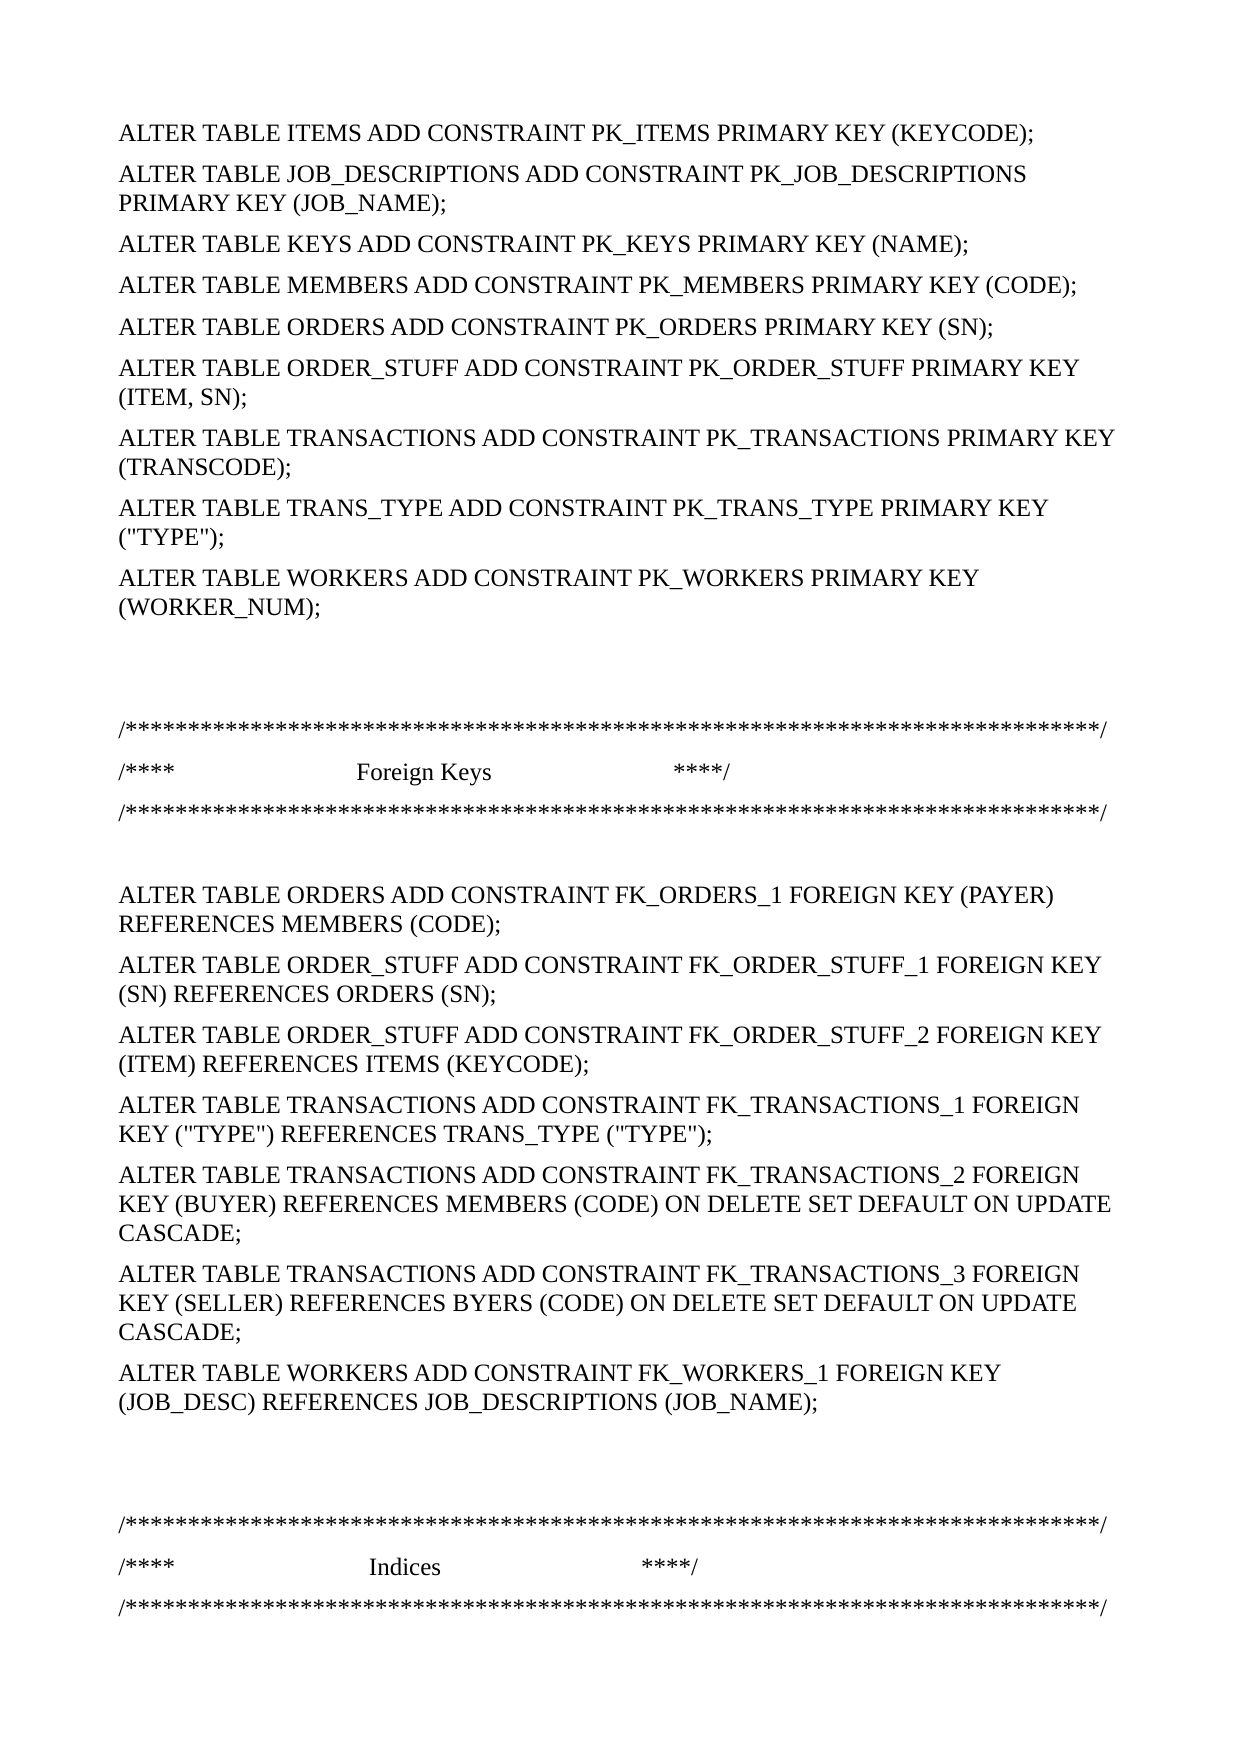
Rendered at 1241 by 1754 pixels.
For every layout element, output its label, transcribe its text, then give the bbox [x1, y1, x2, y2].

text ALTER TABLE WORKERS ADD CONSTRAINT PK_WORKERS PRIMARY KEY (WORKER_NUM); [118, 563, 1122, 621]
text /******************************************************************************/ [118, 716, 1122, 744]
text /******************************************************************************/ [118, 1593, 1122, 1622]
text ALTER TABLE ORDER_STUFF ADD CONSTRAINT PK_ORDER_STUFF PRIMARY KEY (ITEM, SN); [118, 353, 1122, 411]
text ALTER TABLE TRANSACTIONS ADD CONSTRAINT PK_TRANSACTIONS PRIMARY KEY (TRANSCODE); [118, 423, 1122, 481]
text ALTER TABLE ORDERS ADD CONSTRAINT PK_ORDERS PRIMARY KEY (SN); [118, 312, 1122, 341]
text /**** Indices ****/ [118, 1552, 1122, 1581]
text /**** Foreign Keys ****/ [118, 757, 1122, 786]
text ALTER TABLE ITEMS ADD CONSTRAINT PK_ITEMS PRIMARY KEY (KEYCODE); [118, 118, 1122, 147]
text ALTER TABLE MEMBERS ADD CONSTRAINT PK_MEMBERS PRIMARY KEY (CODE); [118, 271, 1122, 299]
text ALTER TABLE TRANSACTIONS ADD CONSTRAINT FK_TRANSACTIONS_3 FOREIGN KEY (SELLER) REFERENCES BYERS (CODE) ON DELETE SET DEFAULT ON UPDATE CASCADE; [118, 1259, 1122, 1346]
text ALTER TABLE ORDERS ADD CONSTRAINT FK_ORDERS_1 FOREIGN KEY (PAYER) REFERENCES MEMBERS (CODE); [118, 881, 1122, 938]
text ALTER TABLE TRANSACTIONS ADD CONSTRAINT FK_TRANSACTIONS_2 FOREIGN KEY (BUYER) REFERENCES MEMBERS (CODE) ON DELETE SET DEFAULT ON UPDATE CASCADE; [118, 1161, 1122, 1247]
text ALTER TABLE WORKERS ADD CONSTRAINT FK_WORKERS_1 FOREIGN KEY (JOB_DESC) REFERENCES JOB_DESCRIPTIONS (JOB_NAME); [118, 1358, 1122, 1416]
text ALTER TABLE KEYS ADD CONSTRAINT PK_KEYS PRIMARY KEY (NAME); [118, 229, 1122, 258]
text /******************************************************************************/ [118, 798, 1122, 827]
text /******************************************************************************/ [118, 1511, 1122, 1539]
text ALTER TABLE ORDER_STUFF ADD CONSTRAINT FK_ORDER_STUFF_1 FOREIGN KEY (SN) REFERENCES ORDERS (SN); [118, 951, 1122, 1008]
text ALTER TABLE TRANS_TYPE ADD CONSTRAINT PK_TRANS_TYPE PRIMARY KEY ("TYPE"); [118, 493, 1122, 551]
text ALTER TABLE TRANSACTIONS ADD CONSTRAINT FK_TRANSACTIONS_1 FOREIGN KEY ("TYPE") REFERENCES TRANS_TYPE ("TYPE"); [118, 1091, 1122, 1148]
text ALTER TABLE ORDER_STUFF ADD CONSTRAINT FK_ORDER_STUFF_2 FOREIGN KEY (ITEM) REFERENCES ITEMS (KEYCODE); [118, 1021, 1122, 1078]
text ALTER TABLE JOB_DESCRIPTIONS ADD CONSTRAINT PK_JOB_DESCRIPTIONS PRIMARY KEY (JOB_NAME); [118, 159, 1122, 217]
